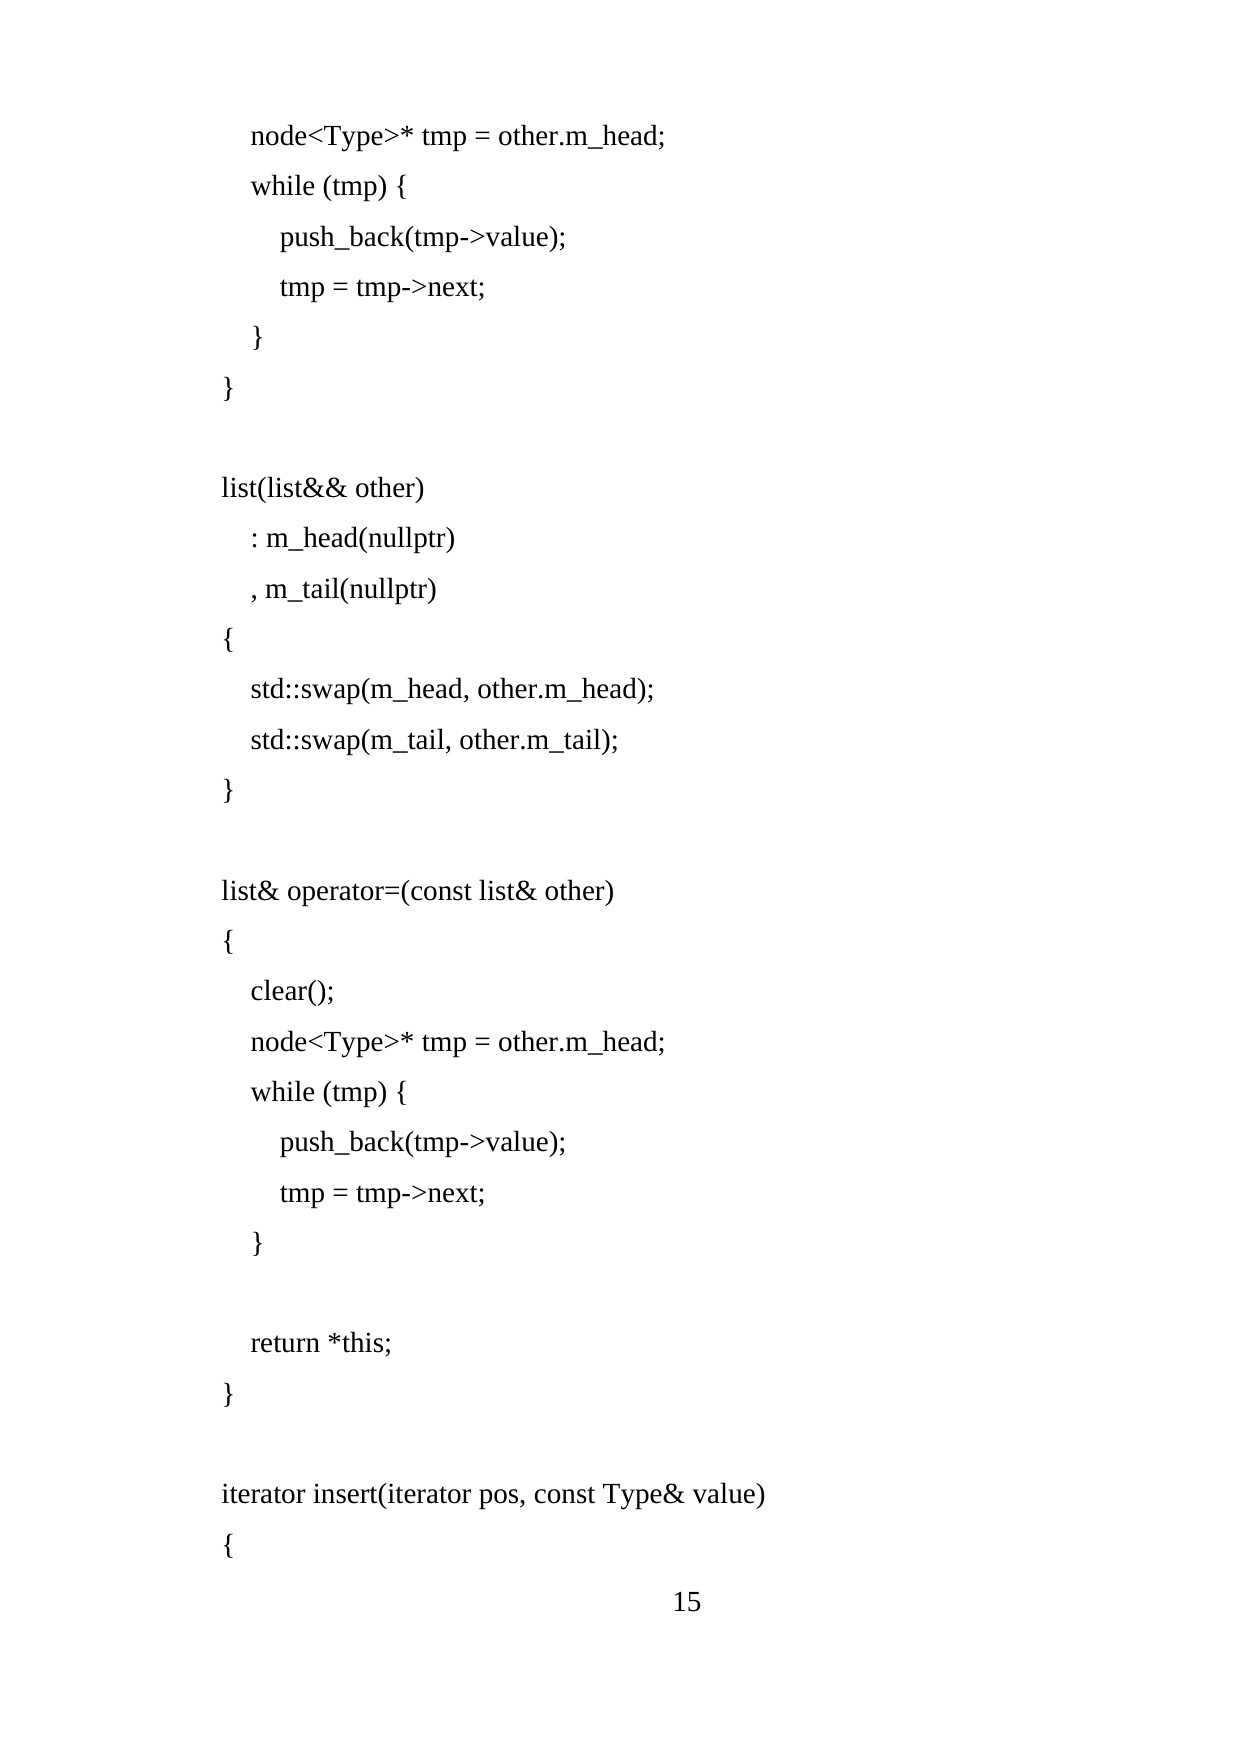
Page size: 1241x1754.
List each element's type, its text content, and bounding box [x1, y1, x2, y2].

text push_back(tmp->value); [118, 1124, 1181, 1158]
text return *this; [118, 1326, 1181, 1359]
text clear(); [118, 973, 1181, 1007]
text tmp = tmp->next; [118, 269, 1181, 303]
text } [118, 1225, 1181, 1258]
text while (tmp) { [118, 1074, 1181, 1108]
text node<Type>* tmp = other.m_head; [118, 118, 1181, 152]
text , m_tail(nullptr) [118, 571, 1181, 604]
text { [118, 1527, 1181, 1560]
text tmp = tmp->next; [118, 1175, 1181, 1208]
text std::swap(m_head, other.m_head); [118, 672, 1181, 705]
text iterator insert(iterator pos, const Type& value) [118, 1477, 1181, 1510]
text } [118, 772, 1181, 806]
text } [118, 370, 1181, 403]
text { [118, 621, 1181, 655]
text } [118, 319, 1181, 353]
text std::swap(m_tail, other.m_tail); [118, 722, 1181, 755]
text node<Type>* tmp = other.m_head; [118, 1024, 1181, 1057]
text } [118, 1376, 1181, 1409]
text : m_head(nullptr) [118, 521, 1181, 554]
text list(list&& other) [118, 470, 1181, 504]
text list& operator=(const list& other) [118, 873, 1181, 906]
text { [118, 923, 1181, 957]
text while (tmp) { [118, 168, 1181, 202]
text push_back(tmp->value); [118, 219, 1181, 252]
